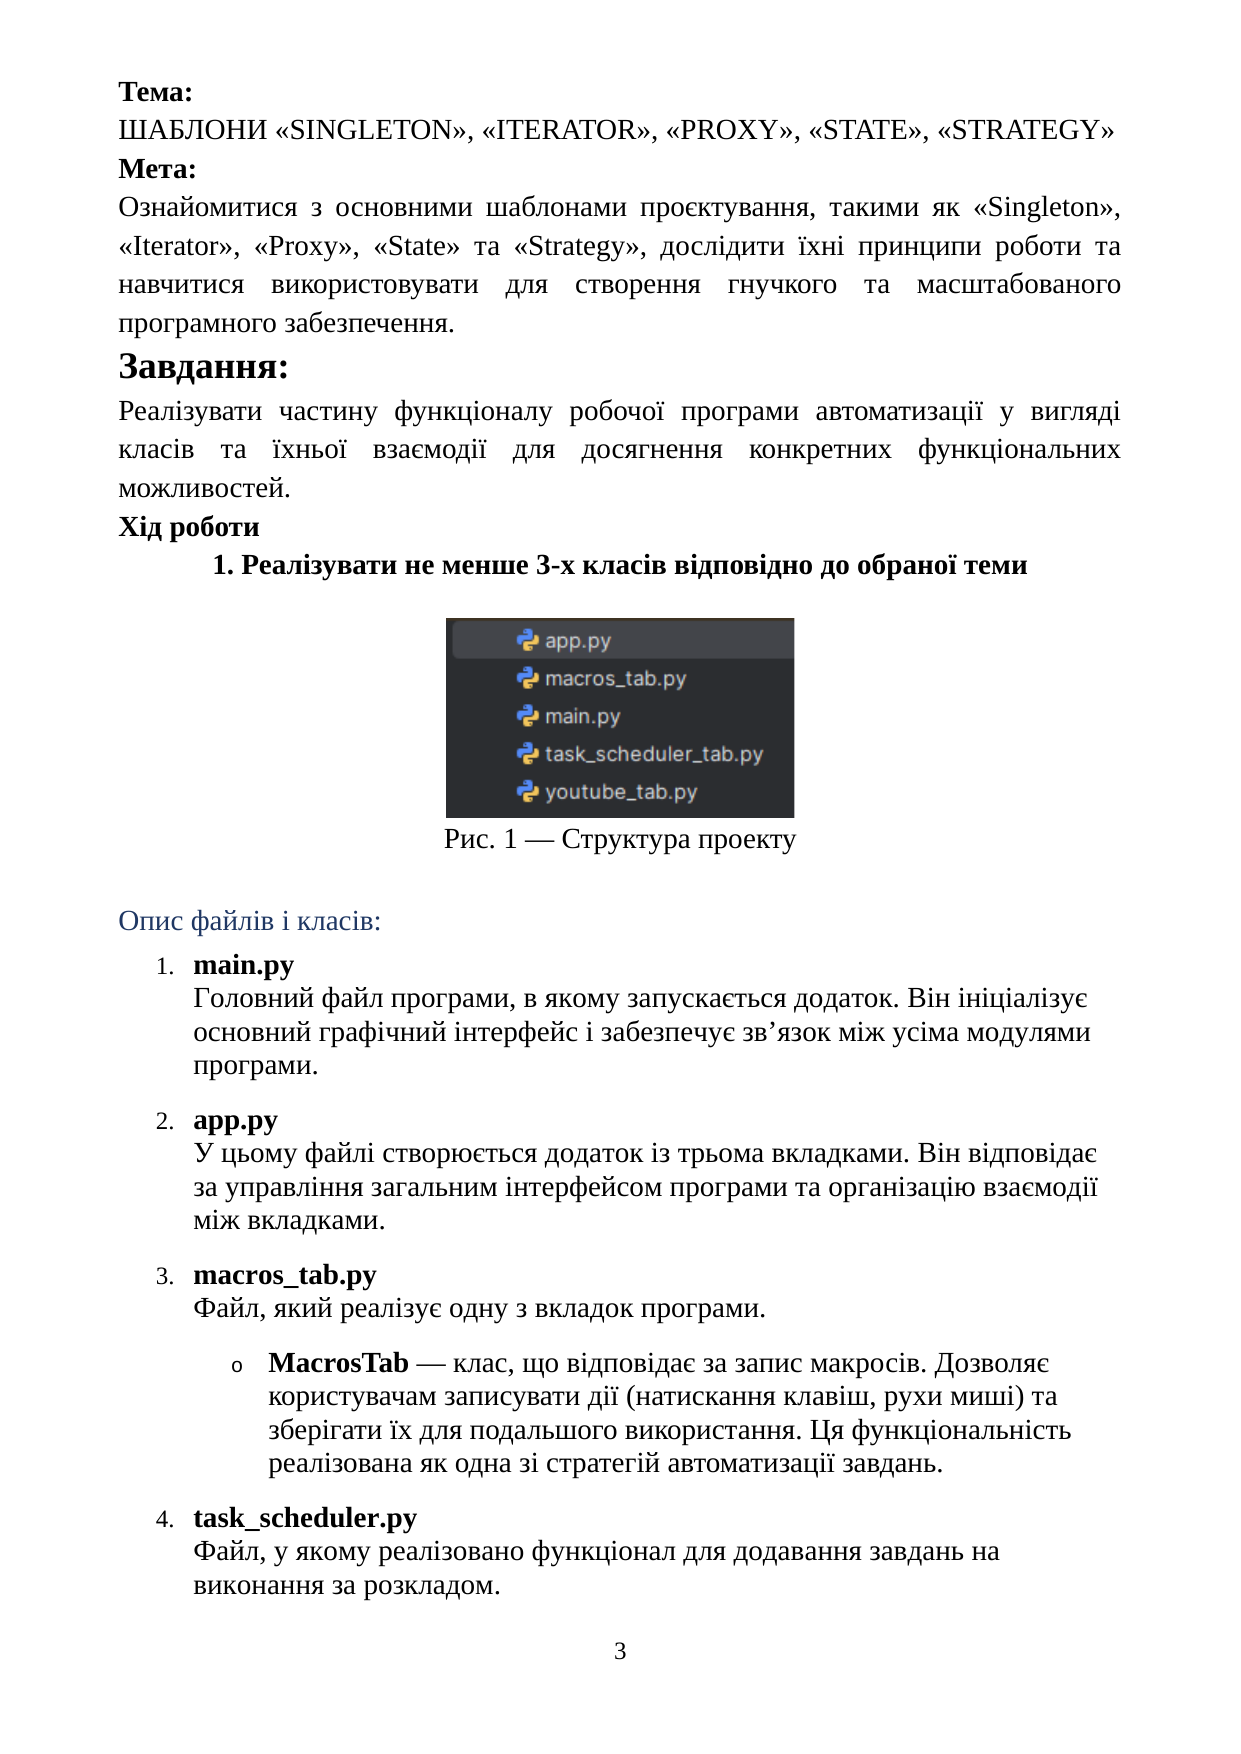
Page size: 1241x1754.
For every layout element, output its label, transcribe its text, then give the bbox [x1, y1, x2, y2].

list MacrosTab — клас, що відповідає за запис макросів. Дозволяє користувачам записувати дії (натискання клавіш, рухи миші) та зберігати їх для подальшого використання. Ця функціональність реалізована як одна зі стратегій автоматизації завдань. [231, 1345, 1122, 1479]
list task_scheduler.py Файл, у якому реалізовано функціонал для додавання завдань на виконання за розкладом. [156, 1500, 1122, 1600]
text Реалізувати частину функціоналу робочої програми автоматизації у вигляді класів та їхньої взаємодії для досягнення конкретних функціональних можливостей. [118, 393, 1122, 504]
text ШАБЛОНИ «SINGLETON», «ITERATOR», «PROXY», «STATE», «STRATEGY» [118, 112, 1122, 146]
subtitle 1. Реалізувати не менше 3-х класів відповідно до обраної теми [118, 547, 1122, 581]
subtitle Хід роботи [118, 509, 1122, 542]
text Рис. 1 — Структура проекту [118, 822, 1122, 855]
text Ознайомитися з основними шаблонами проєктування, такими як «Singleton», «Iterator», «Proxy», «State» та «Strategy», дослідити їхні принципи роботи та навчитися використовувати для створення гнучкого та масштабованого програмного забезпечення. [118, 189, 1122, 338]
subtitle Мета: [118, 151, 1122, 184]
subtitle Тема: [118, 74, 1122, 107]
subtitle Опис файлів і класів: [118, 903, 1122, 936]
list app.py У цьому файлі створюється додаток із трьома вкладками. Він відповідає за управління загальним інтерфейсом програми та організацію взаємодії між вкладками. [156, 1102, 1122, 1236]
subtitle Завдання: [118, 343, 1122, 387]
list macros_tab.py Файл, який реалізує одну з вкладок програми. [156, 1257, 1122, 1324]
list main.py Головний файл програми, в якому запускається додаток. Він ініціалізує основний графічний інтерфейс і забезпечує зв’язок між усіма модулями програми. [156, 947, 1122, 1081]
